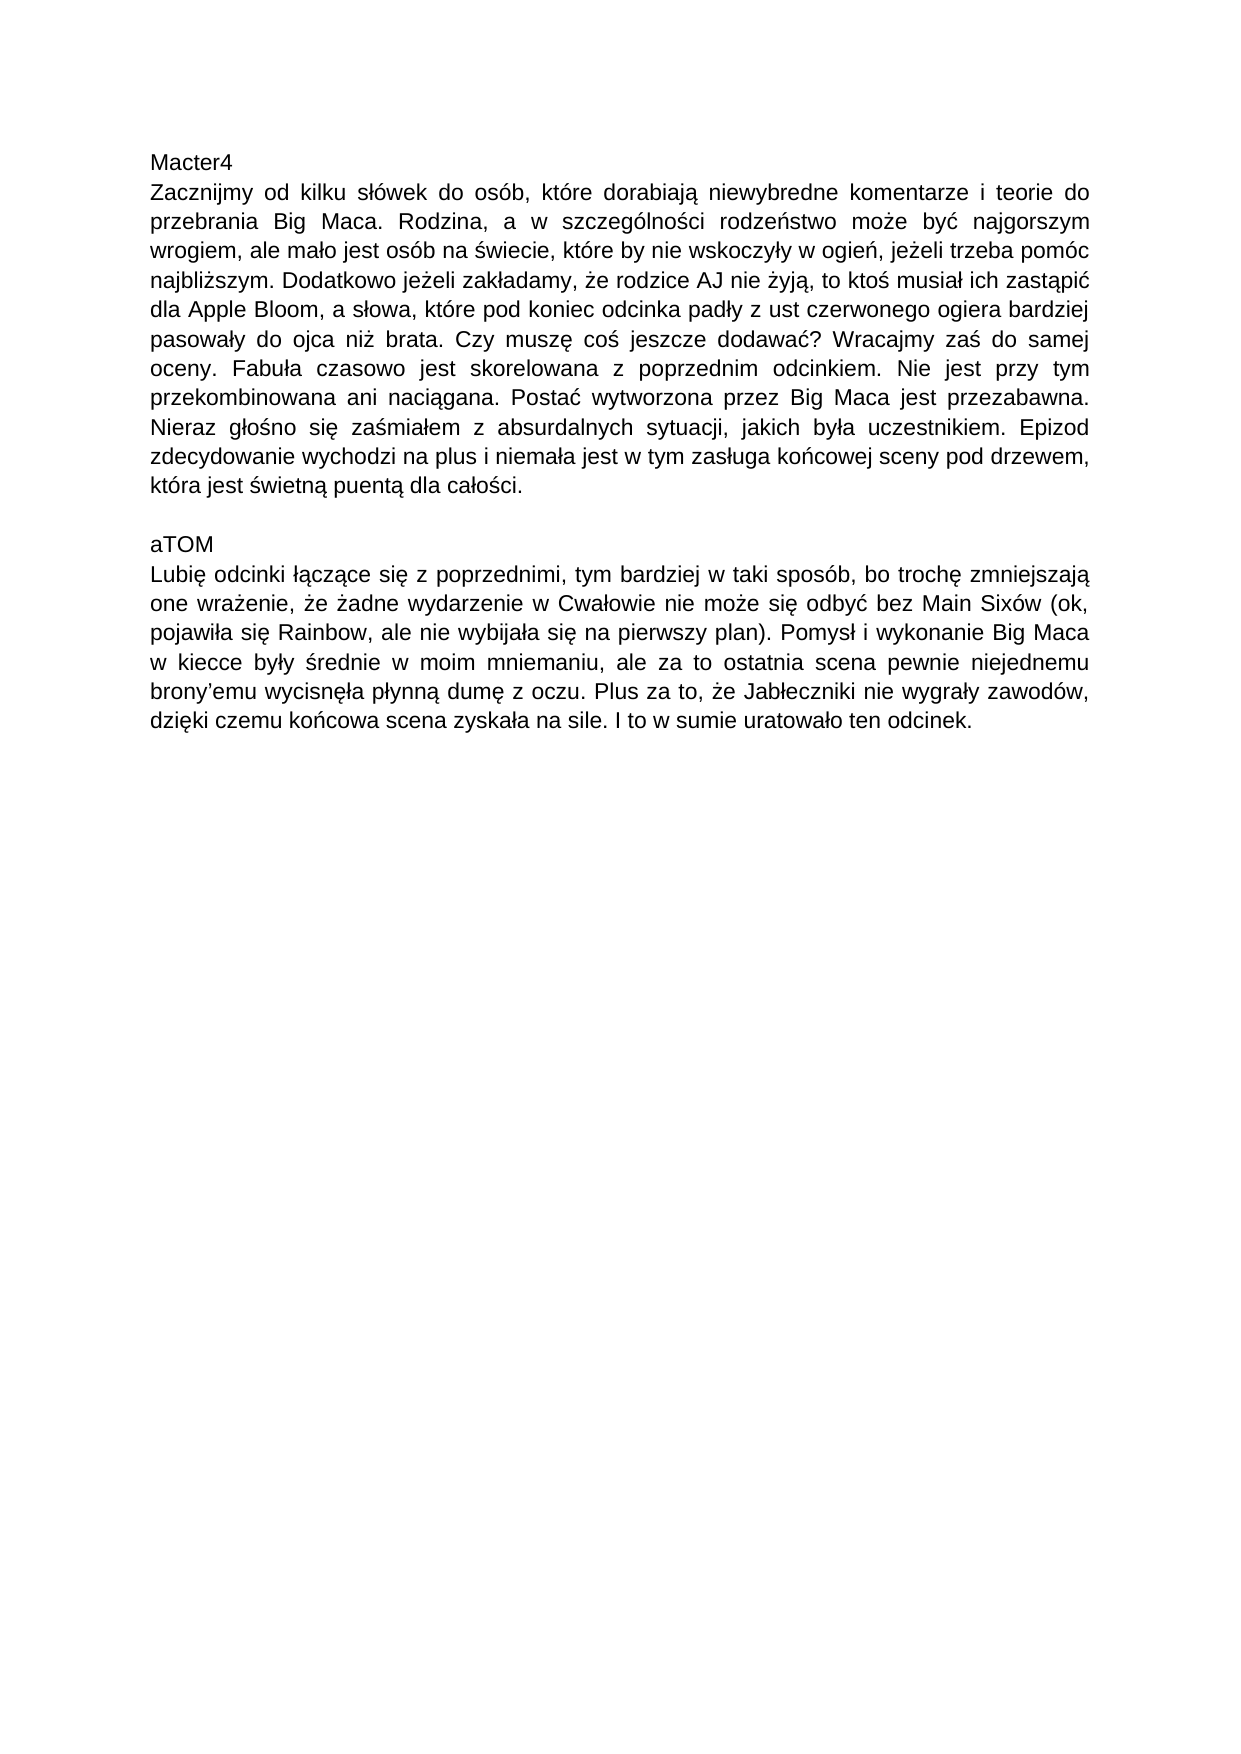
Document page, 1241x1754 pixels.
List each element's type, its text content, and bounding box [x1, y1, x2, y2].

text Lubię odcinki łączące się z poprzednimi, tym bardziej w taki sposób, bo trochę zmniejszają one wrażenie, że żadne wydarzenie w Cwałowie nie może się odbyć bez Main Sixów (ok, pojawiła się Rainbow, ale nie wybijała się na pierwszy plan). Pomysł i wykonanie Big Maca w kiecce były średnie w moim mniemaniu, ale za to ostatnia scena pewnie niejednemu brony’emu wycisnęła płynną dumę z oczu. Plus za to, że Jabłeczniki nie wygrały zawodów, dzięki czemu końcowa scena zyskała na sile. I to w sumie uratowało ten odcinek. [150, 561, 1090, 734]
text Macter4 [150, 150, 1090, 176]
text Zacznijmy od kilku słówek do osób, które dorabiają niewybredne komentarze i teorie do przebrania Big Maca. Rodzina, a w szczególności rodzeństwo może być najgorszym wrogiem, ale mało jest osób na świecie, które by nie wskoczyły w ogień, jeżeli trzeba pomóc najbliższym. Dodatkowo jeżeli zakładamy, że rodzice AJ nie żyją, to ktoś musiał ich zastąpić dla Apple Bloom, a słowa, które pod koniec odcinka padły z ust czerwonego ogiera bardziej pasowały do ojca niż brata. Czy muszę coś jeszcze dodawać? Wracajmy zaś do samej oceny. Fabuła czasowo jest skorelowana z poprzednim odcinkiem. Nie jest przy tym przekombinowana ani naciągana. Postać wytworzona przez Big Maca jest przezabawna. Nieraz głośno się zaśmiałem z absurdalnych sytuacji, jakich była uczestnikiem. Epizod zdecydowanie wychodzi na plus i niemała jest w tym zasługa końcowej sceny pod drzewem, która jest świetną puentą dla całości. [150, 179, 1090, 499]
text aTOM [150, 532, 1090, 557]
